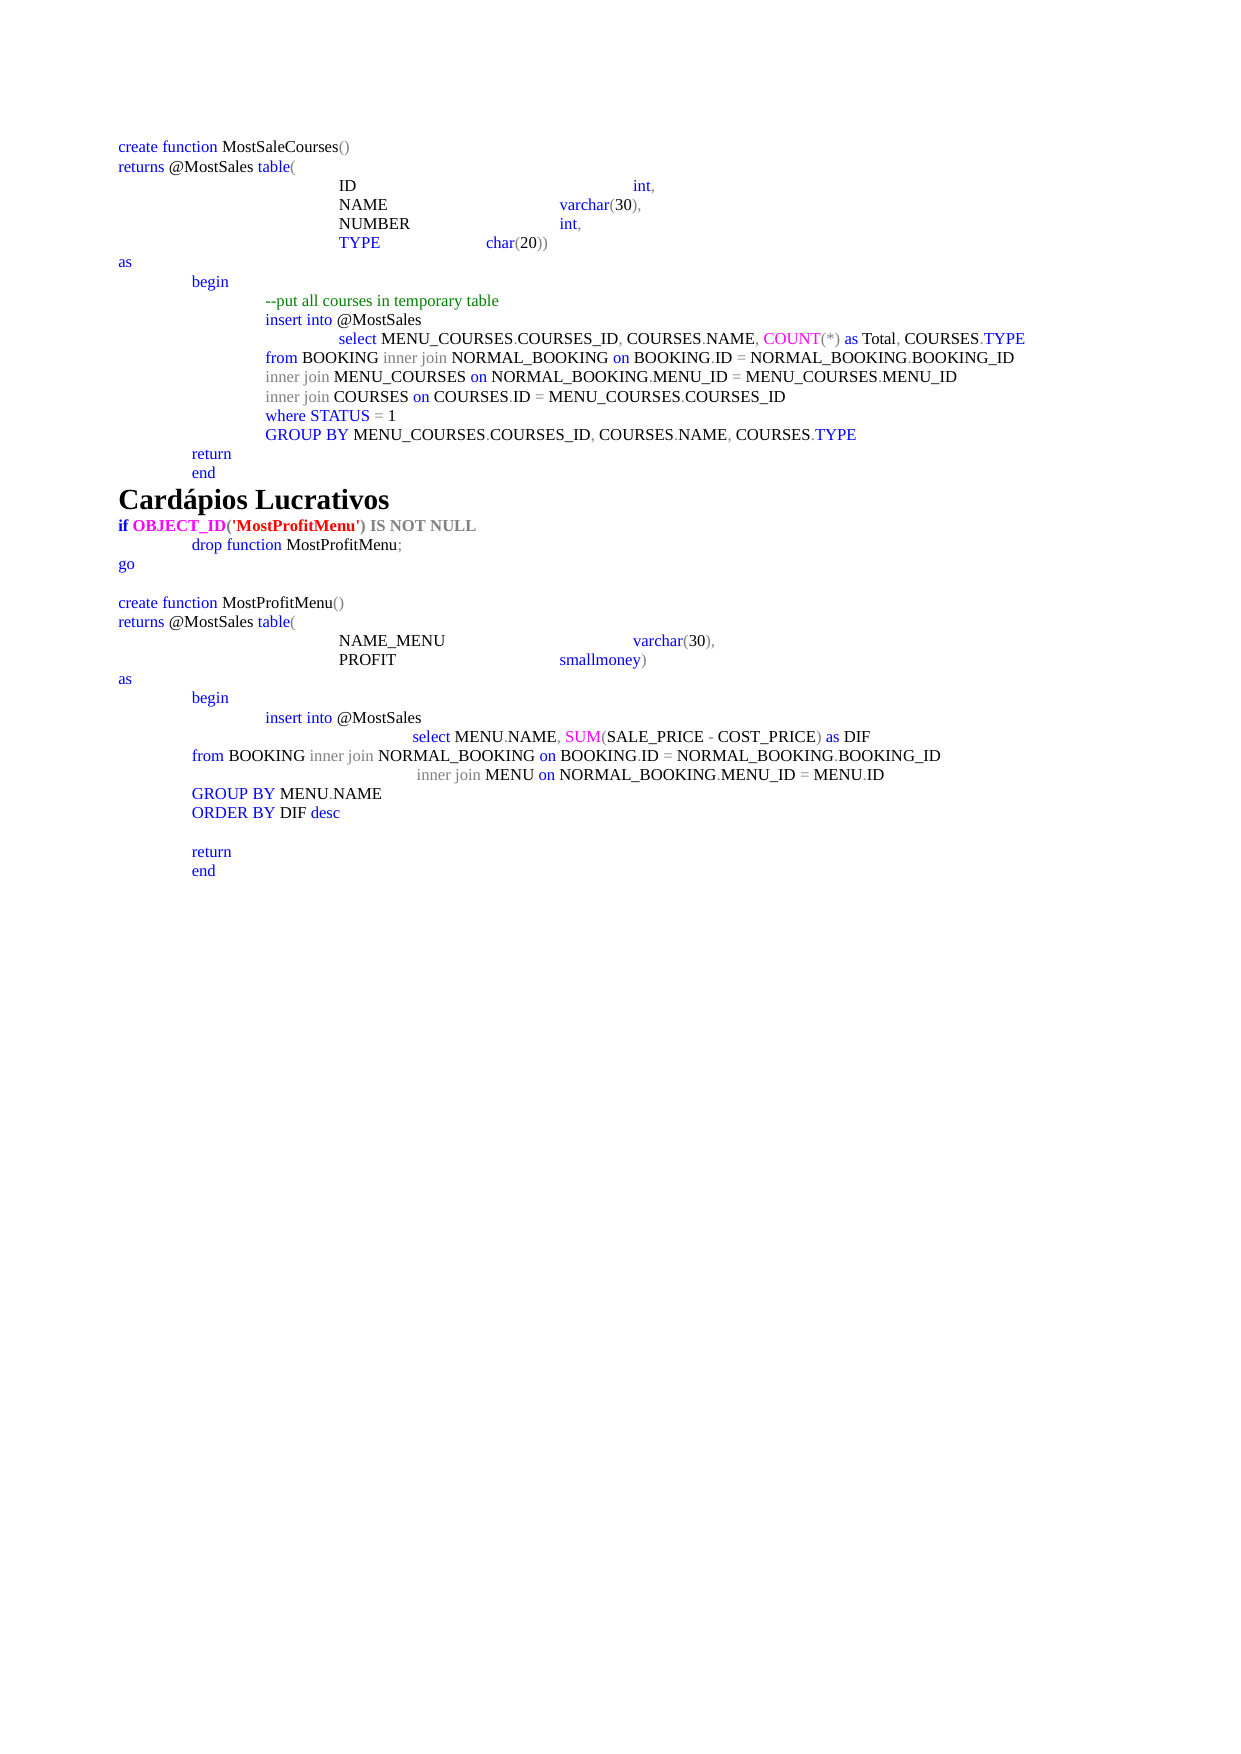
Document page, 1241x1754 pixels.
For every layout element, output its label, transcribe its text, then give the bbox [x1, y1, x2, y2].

text TYPE char(20)) [118, 233, 1122, 252]
text --put all courses in temporary table [118, 291, 1122, 310]
text NUMBER int, [118, 214, 1122, 233]
text select MENU.NAME, SUM(SALE_PRICE - COST_PRICE) as DIF [118, 727, 1122, 746]
text GROUP BY MENU_COURSES.COURSES_ID, COURSES.NAME, COURSES.TYPE [118, 425, 1122, 444]
text PROFIT smallmoney) [118, 650, 1122, 669]
text inner join MENU_COURSES on NORMAL_BOOKING.MENU_ID = MENU_COURSES.MENU_ID [118, 367, 1122, 386]
text insert into @MostSales [118, 310, 1122, 329]
text create function MostSaleCourses() [118, 137, 1122, 156]
text return [118, 444, 1122, 463]
text where STATUS = 1 [118, 406, 1122, 425]
text NAME varchar(30), [118, 195, 1122, 214]
text inner join MENU on NORMAL_BOOKING.MENU_ID = MENU.ID [118, 765, 1122, 784]
text insert into @MostSales [118, 707, 1122, 727]
text return [118, 842, 1122, 861]
text returns @MostSales table( [118, 156, 1122, 176]
text go [118, 554, 1122, 573]
text returns @MostSales table( [118, 612, 1122, 631]
text inner join COURSES on COURSES.ID = MENU_COURSES.COURSES_ID [118, 386, 1122, 406]
text create function MostProfitMenu() [118, 592, 1122, 612]
text begin [118, 688, 1122, 707]
text GROUP BY MENU.NAME [118, 784, 1122, 803]
text as [118, 669, 1122, 688]
text ORDER BY DIF desc [118, 803, 1122, 822]
subtitle Cardápios Lucrativos [118, 482, 1122, 516]
text select MENU_COURSES.COURSES_ID, COURSES.NAME, COUNT(*) as Total, COURSES.TYPE [118, 329, 1122, 348]
text from BOOKING inner join NORMAL_BOOKING on BOOKING.ID = NORMAL_BOOKING.BOOKING_ID [118, 348, 1122, 367]
text drop function MostProfitMenu; [118, 535, 1122, 554]
text end [118, 463, 1122, 482]
text NAME_MENU varchar(30), [118, 631, 1122, 650]
text from BOOKING inner join NORMAL_BOOKING on BOOKING.ID = NORMAL_BOOKING.BOOKING_ID [118, 746, 1122, 765]
text end [118, 861, 1122, 880]
text begin [118, 271, 1122, 291]
text as [118, 252, 1122, 271]
text if OBJECT_ID('MostProfitMenu') IS NOT NULL [118, 516, 1122, 535]
text ID int, [118, 176, 1122, 195]
